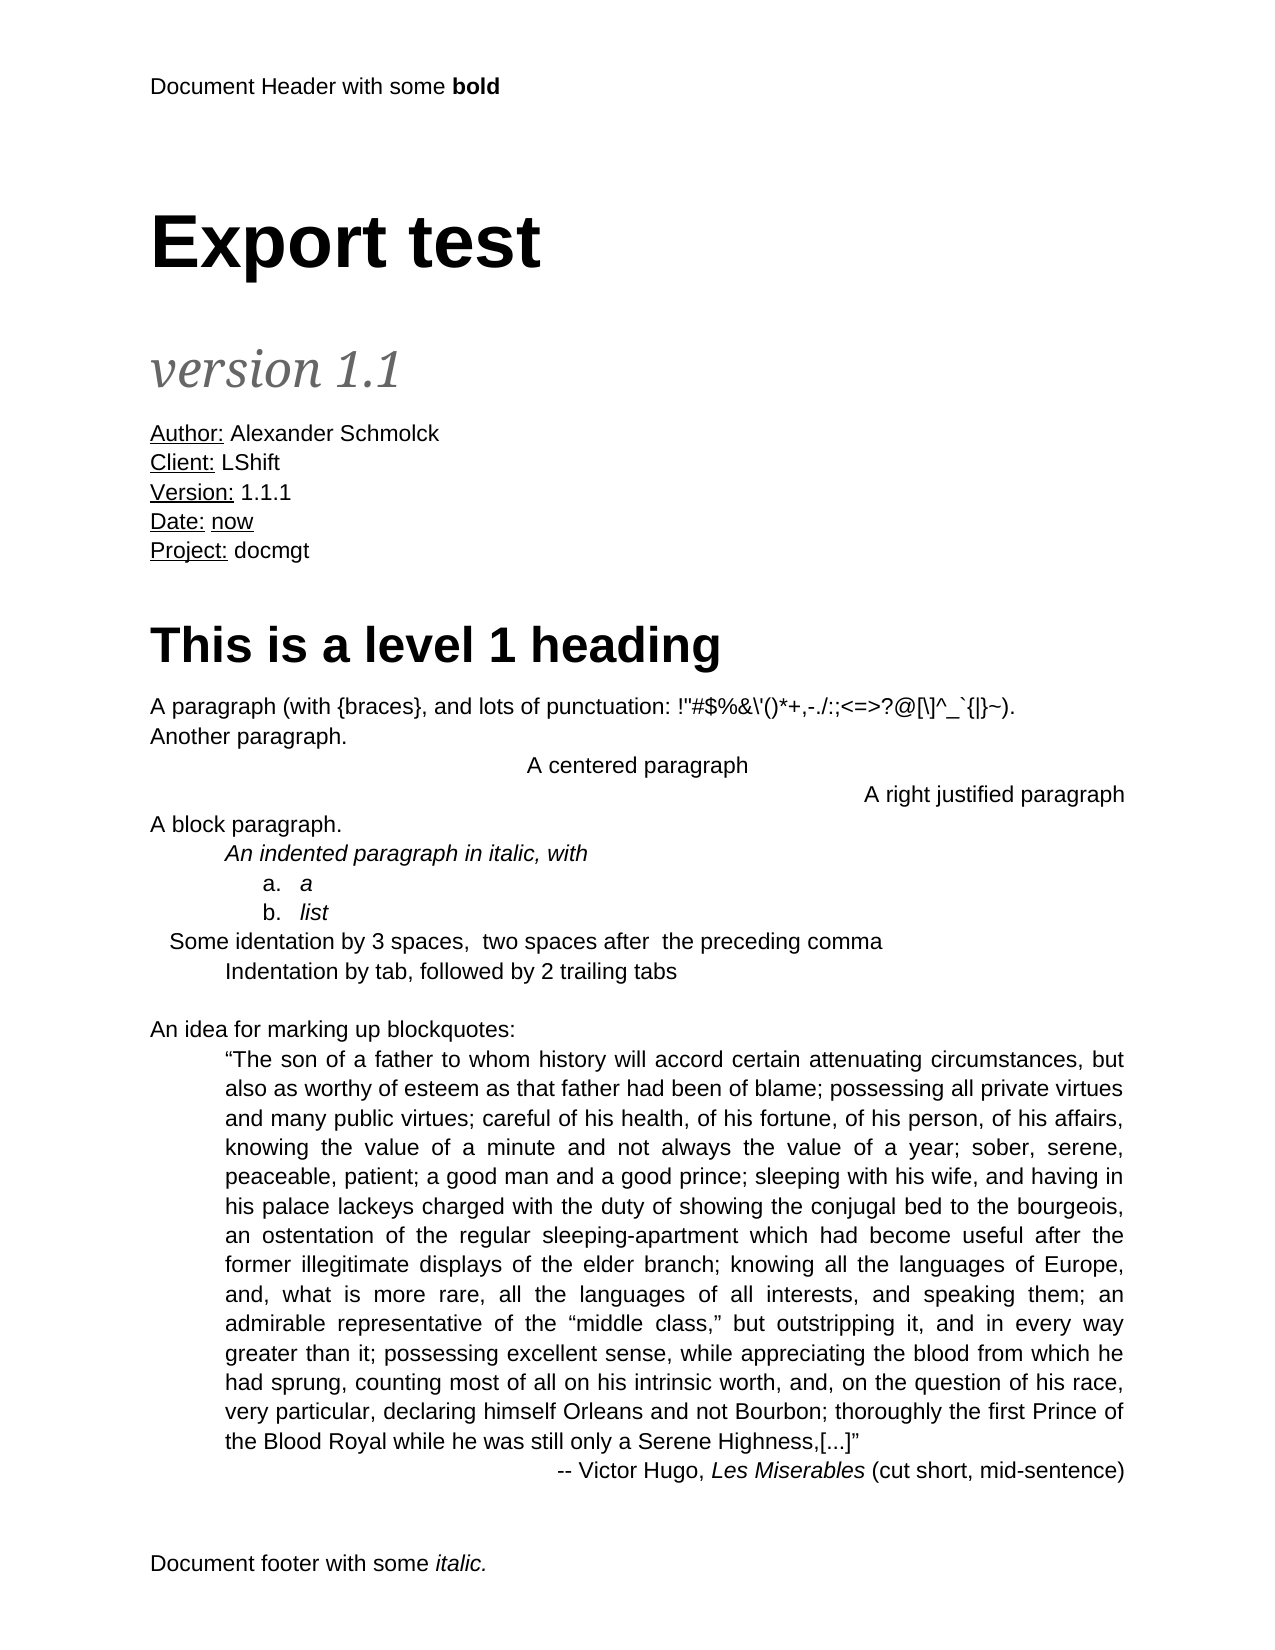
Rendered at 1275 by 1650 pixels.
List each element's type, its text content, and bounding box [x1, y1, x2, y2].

text A right justified paragraph [150, 782, 1125, 808]
text An indented paragraph in italic, with [225, 841, 1125, 866]
list a [262, 870, 1125, 896]
subtitle version 1.1 [150, 334, 1125, 402]
list list [262, 899, 1125, 925]
text -- Victor Hugo, Les Miserables (cut short, mid-sentence) [225, 1458, 1125, 1483]
text Project: docmgt [150, 538, 1125, 563]
title Export test [150, 200, 1125, 284]
text A centered paragraph [150, 753, 1125, 778]
text Another paragraph. [150, 723, 1125, 749]
text “The son of a father to whom history will accord certain attenuating circumstances, but also as worthy of esteem as that father had been of blame; possessing all private virtues and many public virtues; careful of his health, of his fortune, of his person, of his affairs, knowing the value of a minute and not always the value of a year; sober, serene, peaceable, patient; a good man and a good prince; sleeping with his wife, and having in his palace lackeys charged with the duty of showing the conjugal bed to the bourgeois, an ostentation of the regular sleeping-apartment which had become useful after the former illegitimate displays of the elder branch; knowing all the languages of Europe, and, what is more rare, all the languages of all interests, and speaking them; an admirable representative of the “middle class,” but outstripping it, and in every way greater than it; possessing excellent sense, while appreciating the blood from which he had sprung, counting most of all on his intrinsic worth, and, on the question of his race, very particular, declaring himself Orleans and not Bourbon; thoroughly the first Prince of the Blood Royal while he was still only a Serene Highness,[...]” [225, 1046, 1125, 1454]
text Some identation by 3 spaces, two spaces after the preceding comma [150, 929, 1125, 954]
text A paragraph (with {braces}, and lots of punctuation: !"#$%&\'()*+,-./:;<=>?@[\]^_`{|}~). [150, 694, 1125, 719]
text Author: Alexander Schmolck [150, 420, 1125, 446]
subtitle This is a level 1 heading [150, 617, 1125, 673]
text Date: now [150, 508, 1125, 534]
text Client: LShift [150, 450, 1125, 475]
text A block paragraph. [150, 811, 1125, 837]
text An idea for marking up blockquotes: [150, 1017, 1125, 1043]
text Version: 1.1.1 [150, 479, 1125, 505]
text Indentation by tab, followed by 2 trailing tabs [150, 958, 1125, 984]
